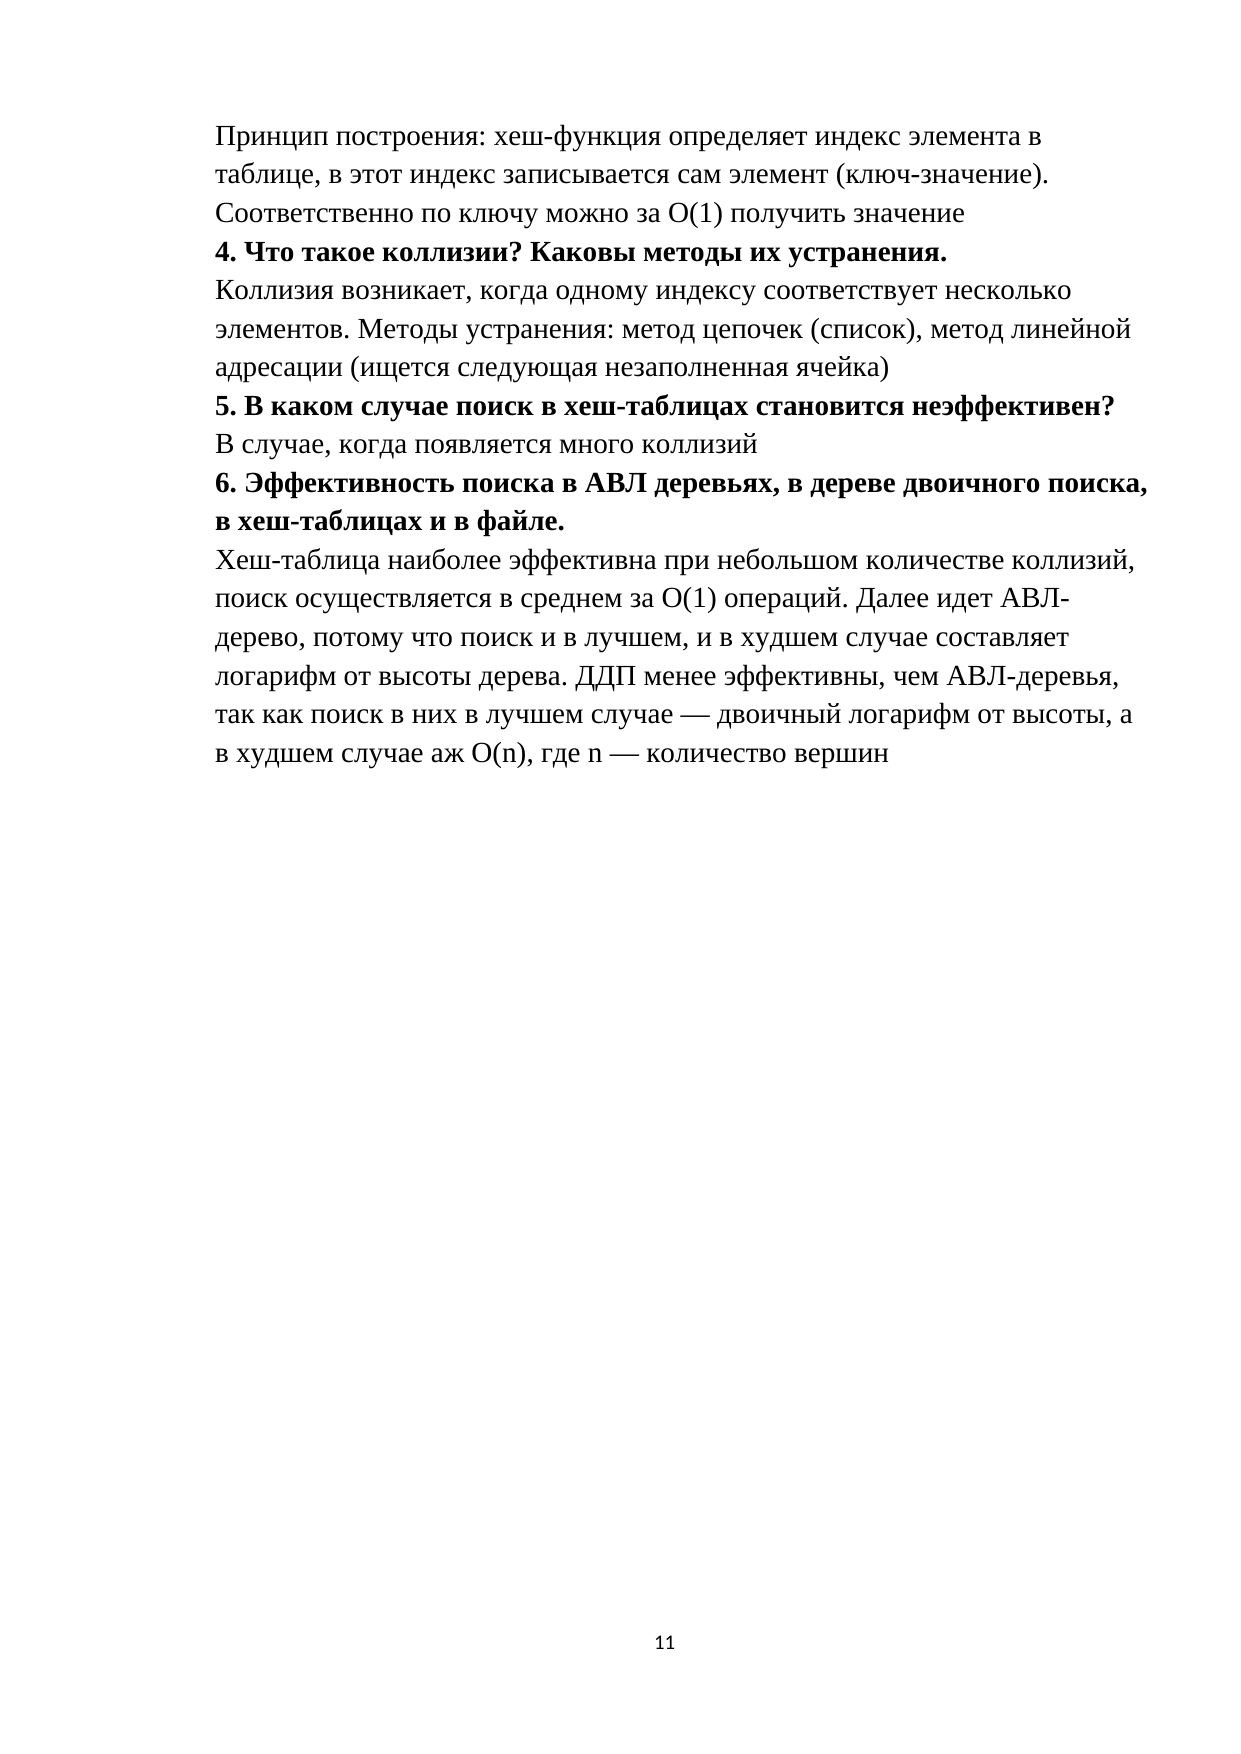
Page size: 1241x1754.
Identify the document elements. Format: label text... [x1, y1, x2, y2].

list Принцип построения: хеш-функция определяет индекс элемента в таблице, в этот индекс записывается сам элемент (ключ-значение). Соответственно по ключу можно за О(1) получить значение [215, 118, 1152, 229]
list 5. В каком случае поиск в хеш-таблицах становится неэффективен? [215, 388, 1152, 421]
list 6. Эффективность поиска в АВЛ деревьях, в дереве двоичного поиска, в хеш-таблицах и в файле. [215, 465, 1152, 537]
list 4. Что такое коллизии? Каковы методы их устранения. [215, 234, 1152, 267]
list Хеш-таблица наиболее эффективна при небольшом количестве коллизий, поиск осуществляется в среднем за О(1) операций. Далее идет АВЛ-дерево, потому что поиск и в лучшем, и в худшем случае составляет логарифм от высоты дерева. ДДП менее эффективны, чем АВЛ-деревья, так как поиск в них в лучшем случае — двоичный логарифм от высоты, а в худшем случае аж О(n), где n — количество вершин [215, 542, 1152, 768]
list Коллизия возникает, когда одному индексу соответствует несколько элементов. Методы устранения: метод цепочек (список), метод линейной адресации (ищется следующая незаполненная ячейка) [215, 272, 1152, 383]
list В случае, когда появляется много коллизий [215, 426, 1152, 460]
